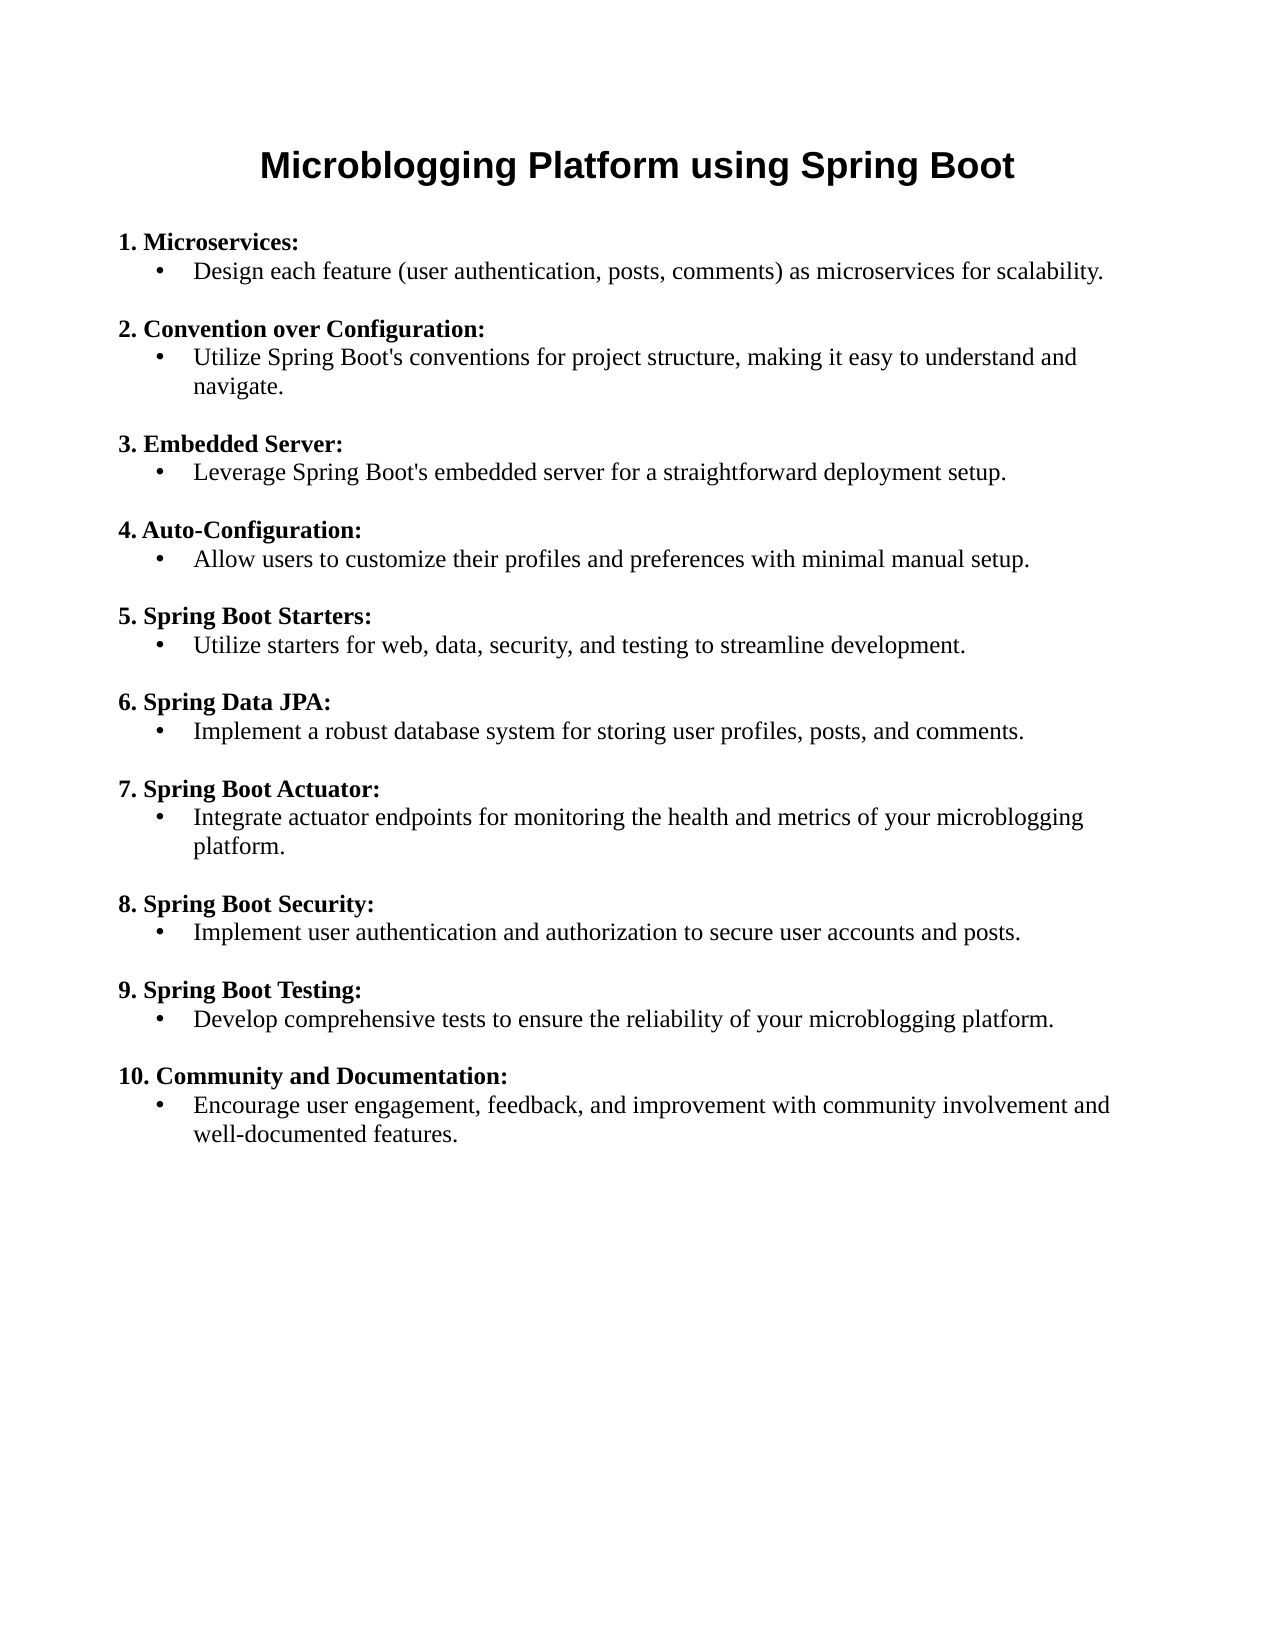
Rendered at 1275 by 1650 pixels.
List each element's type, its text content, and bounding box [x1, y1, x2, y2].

text 4. Auto-Configuration: [118, 515, 1157, 544]
subtitle Microblogging Platform using Spring Boot [118, 143, 1157, 186]
list Develop comprehensive tests to ensure the reliability of your microblogging platform. [156, 1004, 1157, 1032]
list Implement a robust database system for storing user profiles, posts, and comments. [156, 716, 1157, 745]
text 7. Spring Boot Actuator: [118, 774, 1157, 802]
text 10. Community and Documentation: [118, 1061, 1157, 1090]
list Implement user authentication and authorization to secure user accounts and posts. [156, 917, 1157, 946]
list Integrate actuator endpoints for monitoring the health and metrics of your microblogging platform. [156, 802, 1157, 860]
list Utilize starters for web, data, security, and testing to streamline development. [156, 630, 1157, 659]
text 3. Embedded Server: [118, 429, 1157, 457]
list Utilize Spring Boot's conventions for project structure, making it easy to understand and navigate. [156, 342, 1157, 400]
text 9. Spring Boot Testing: [118, 975, 1157, 1004]
text 5. Spring Boot Starters: [118, 601, 1157, 630]
list Design each feature (user authentication, posts, comments) as microservices for scalability. [156, 256, 1157, 285]
text 6. Spring Data JPA: [118, 687, 1157, 716]
list Encourage user engagement, feedback, and improvement with community involvement and well-documented features. [156, 1090, 1157, 1147]
text 2. Convention over Configuration: [118, 314, 1157, 342]
list Allow users to customize their profiles and preferences with minimal manual setup. [156, 544, 1157, 572]
text 8. Spring Boot Security: [118, 889, 1157, 917]
list Leverage Spring Boot's embedded server for a straightforward deployment setup. [156, 457, 1157, 486]
text 1. Microservices: [118, 227, 1157, 256]
